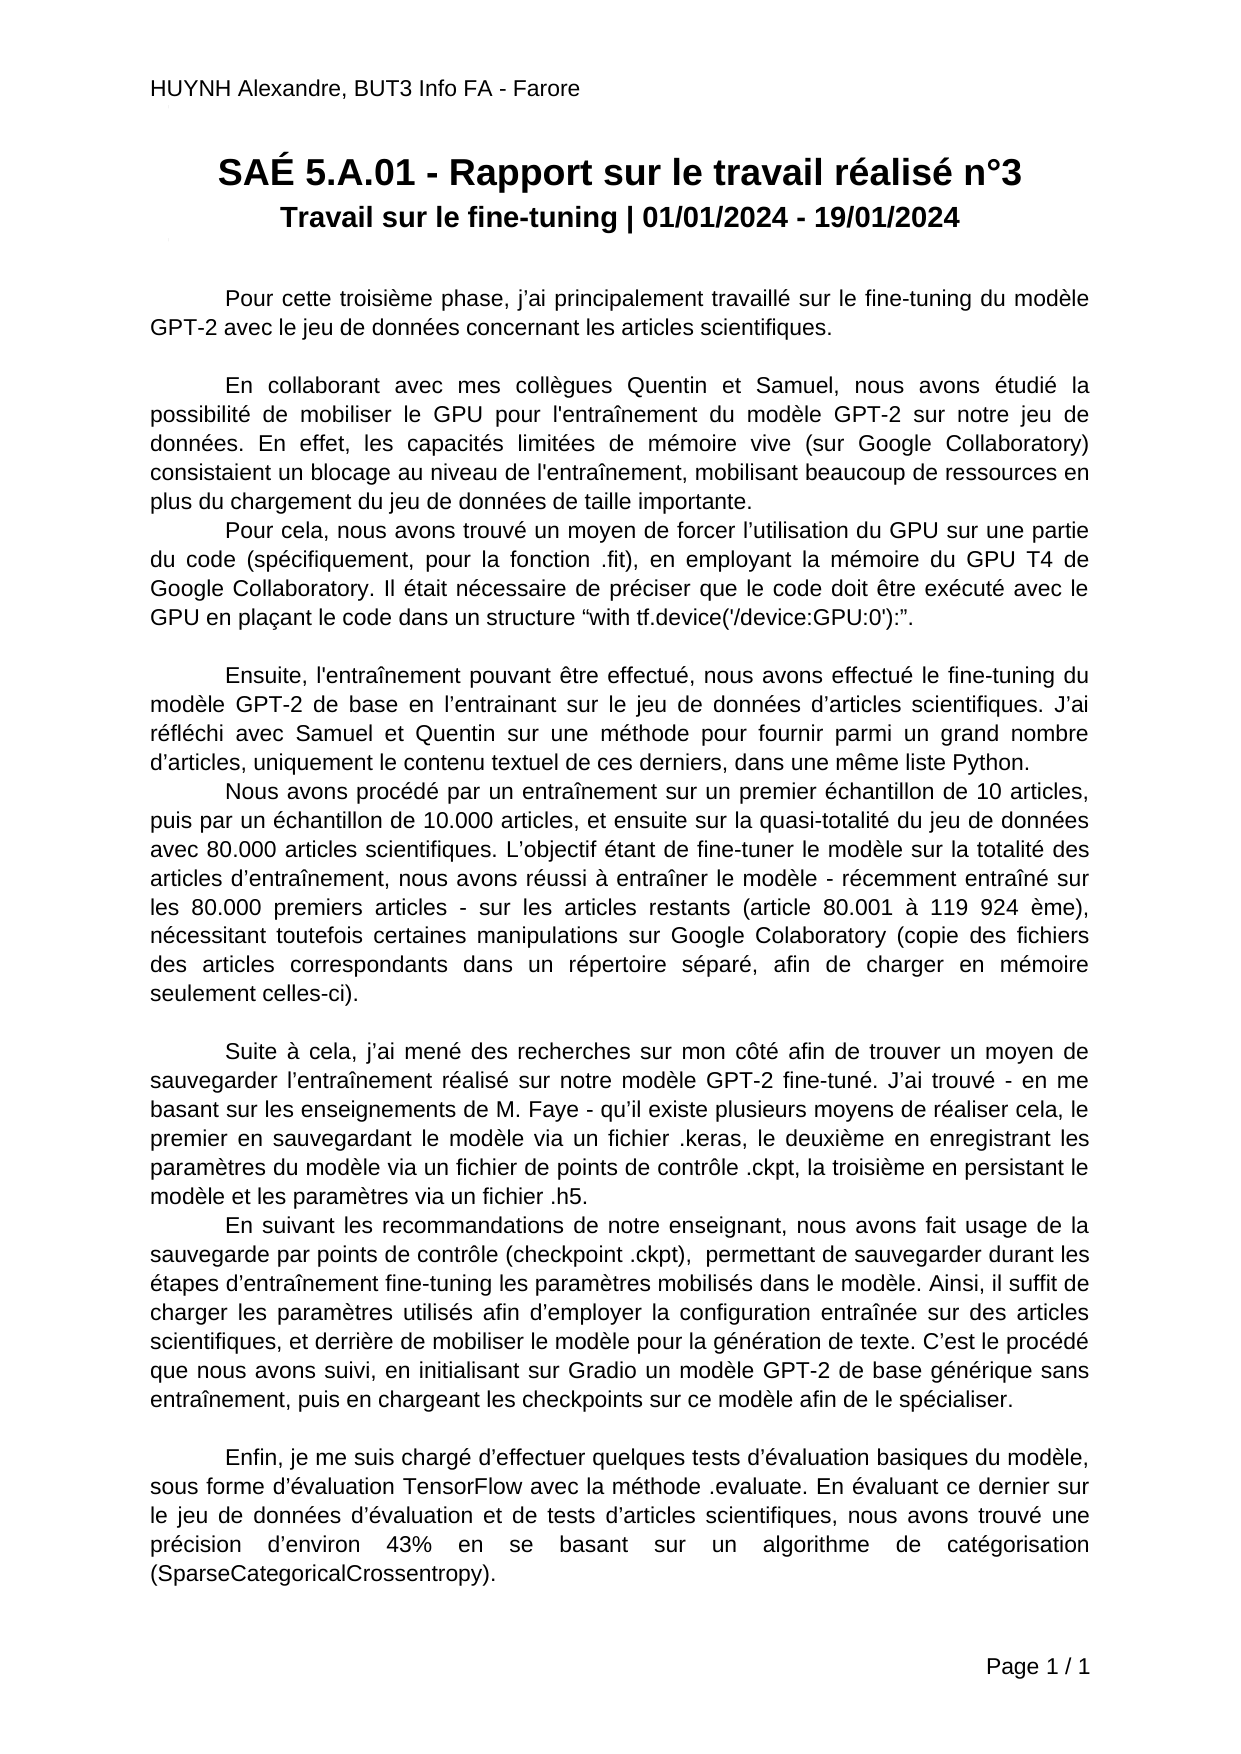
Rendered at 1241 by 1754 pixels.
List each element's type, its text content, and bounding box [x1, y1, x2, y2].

text En collaborant avec mes collègues Quentin et Samuel, nous avons étudié la possibilité de mobiliser le GPU pour l'entraînement du modèle GPT-2 sur notre jeu de données. En effet, les capacités limitées de mémoire vive (sur Google Collaboratory) consistaient un blocage au niveau de l'entraînement, mobilisant beaucoup de ressources en plus du chargement du jeu de données de taille importante. [150, 372, 1090, 514]
text Pour cette troisième phase, j’ai principalement travaillé sur le fine-tuning du modèle GPT-2 avec le jeu de données concernant les articles scientifiques. [150, 285, 1090, 341]
text Ensuite, l'entraînement pouvant être effectué, nous avons effectué le fine-tuning du modèle GPT-2 de base en l’entrainant sur le jeu de données d’articles scientifiques. J’ai réfléchi avec Samuel et Quentin sur une méthode pour fournir parmi un grand nombre d’articles, uniquement le contenu textuel de ces derniers, dans une même liste Python. [150, 662, 1090, 775]
text Suite à cela, j’ai mené des recherches sur mon côté afin de trouver un moyen de sauvegarder l’entraînement réalisé sur notre modèle GPT-2 fine-tuné. J’ai trouvé - en me basant sur les enseignements de M. Faye - qu’il existe plusieurs moyens de réaliser cela, le premier en sauvegardant le modèle via un fichier .keras, le deuxième en enregistrant les paramètres du modèle via un fichier de points de contrôle .ckpt, la troisième en persistant le modèle et les paramètres via un fichier .h5. [150, 1038, 1090, 1209]
text Pour cela, nous avons trouvé un moyen de forcer l’utilisation du GPU sur une partie du code (spécifiquement, pour la fonction .fit), en employant la mémoire du GPU T4 de Google Collaboratory. Il était nécessaire de préciser que le code doit être exécuté avec le GPU en plaçant le code dans un structure “with tf.device('/device:GPU:0'):”. [150, 517, 1090, 630]
text Travail sur le fine-tuning | 01/01/2024 - 19/01/2024 [150, 199, 1090, 233]
text En suivant les recommandations de notre enseignant, nous avons fait usage de la sauvegarde par points de contrôle (checkpoint .ckpt), permettant de sauvegarder durant les étapes d’entraînement fine-tuning les paramètres mobilisés dans le modèle. Ainsi, il suffit de charger les paramètres utilisés afin d’employer la configuration entraînée sur des articles scientifiques, et derrière de mobiliser le modèle pour la génération de texte. C’est le procédé que nous avons suivi, en initialisant sur Gradio un modèle GPT-2 de base générique sans entraînement, puis en chargeant les checkpoints sur ce modèle afin de le spécialiser. [150, 1212, 1090, 1412]
text Enfin, je me suis chargé d’effectuer quelques tests d’évaluation basiques du modèle, sous forme d’évaluation TensorFlow avec la méthode .evaluate. En évaluant ce dernier sur le jeu de données d’évaluation et de tests d’articles scientifiques, nous avons trouvé une précision d’environ 43% en se basant sur un algorithme de catégorisation (SparseCategoricalCrossentropy). [150, 1444, 1090, 1586]
text SAÉ 5.A.01 - Rapport sur le travail réalisé n°3 [150, 150, 1090, 193]
text Nous avons procédé par un entraînement sur un premier échantillon de 10 articles, puis par un échantillon de 10.000 articles, et ensuite sur la quasi-totalité du jeu de données avec 80.000 articles scientifiques. L’objectif étant de fine-tuner le modèle sur la totalité des articles d’entraînement, nous avons réussi à entraîner le modèle - récemment entraîné sur les 80.000 premiers articles - sur les articles restants (article 80.001 à 119 924 ème), nécessitant toutefois certaines manipulations sur Google Colaboratory (copie des fichiers des articles correspondants dans un répertoire séparé, afin de charger en mémoire seulement celles-ci). [150, 778, 1090, 1007]
